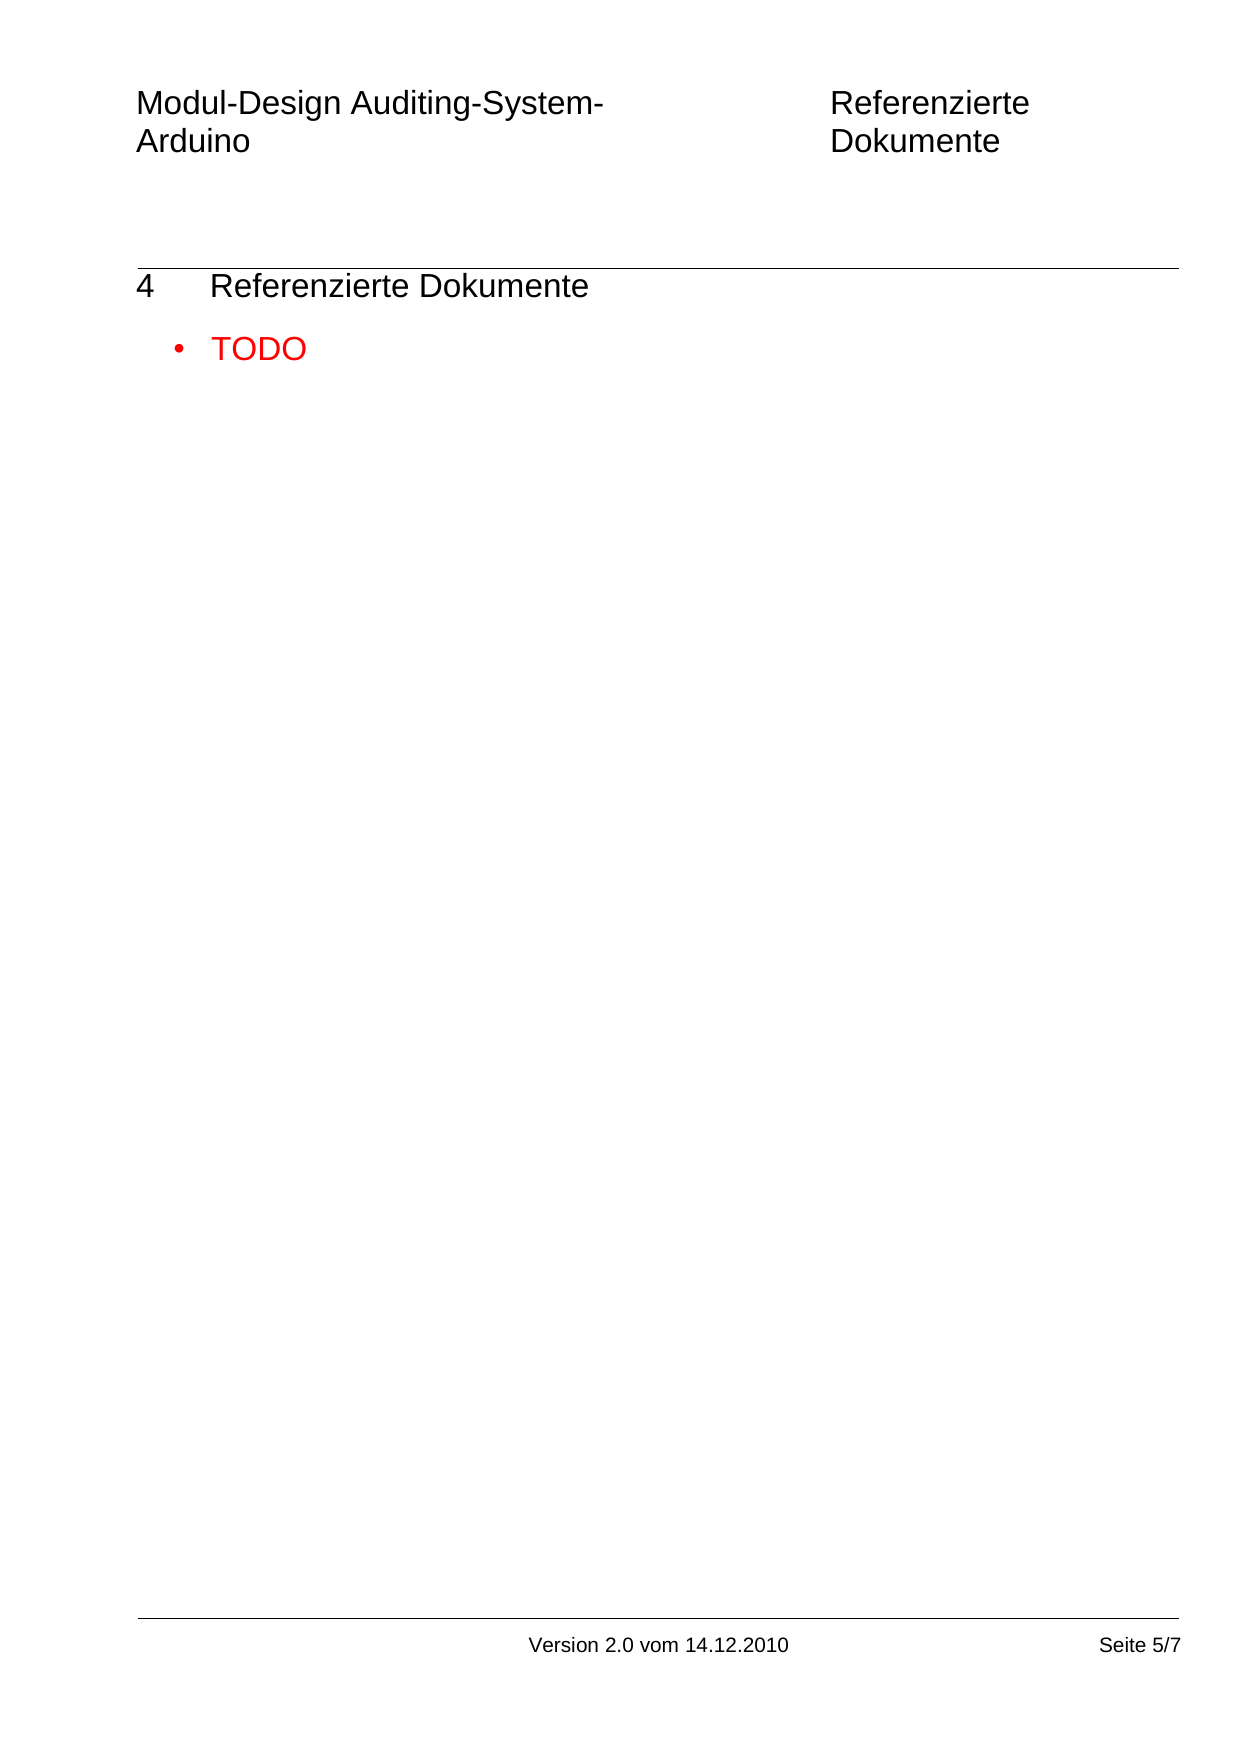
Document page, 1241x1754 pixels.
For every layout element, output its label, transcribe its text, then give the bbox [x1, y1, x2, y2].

subtitle Referenzierte Dokumente [136, 289, 1181, 304]
list TODO [173, 329, 1181, 368]
